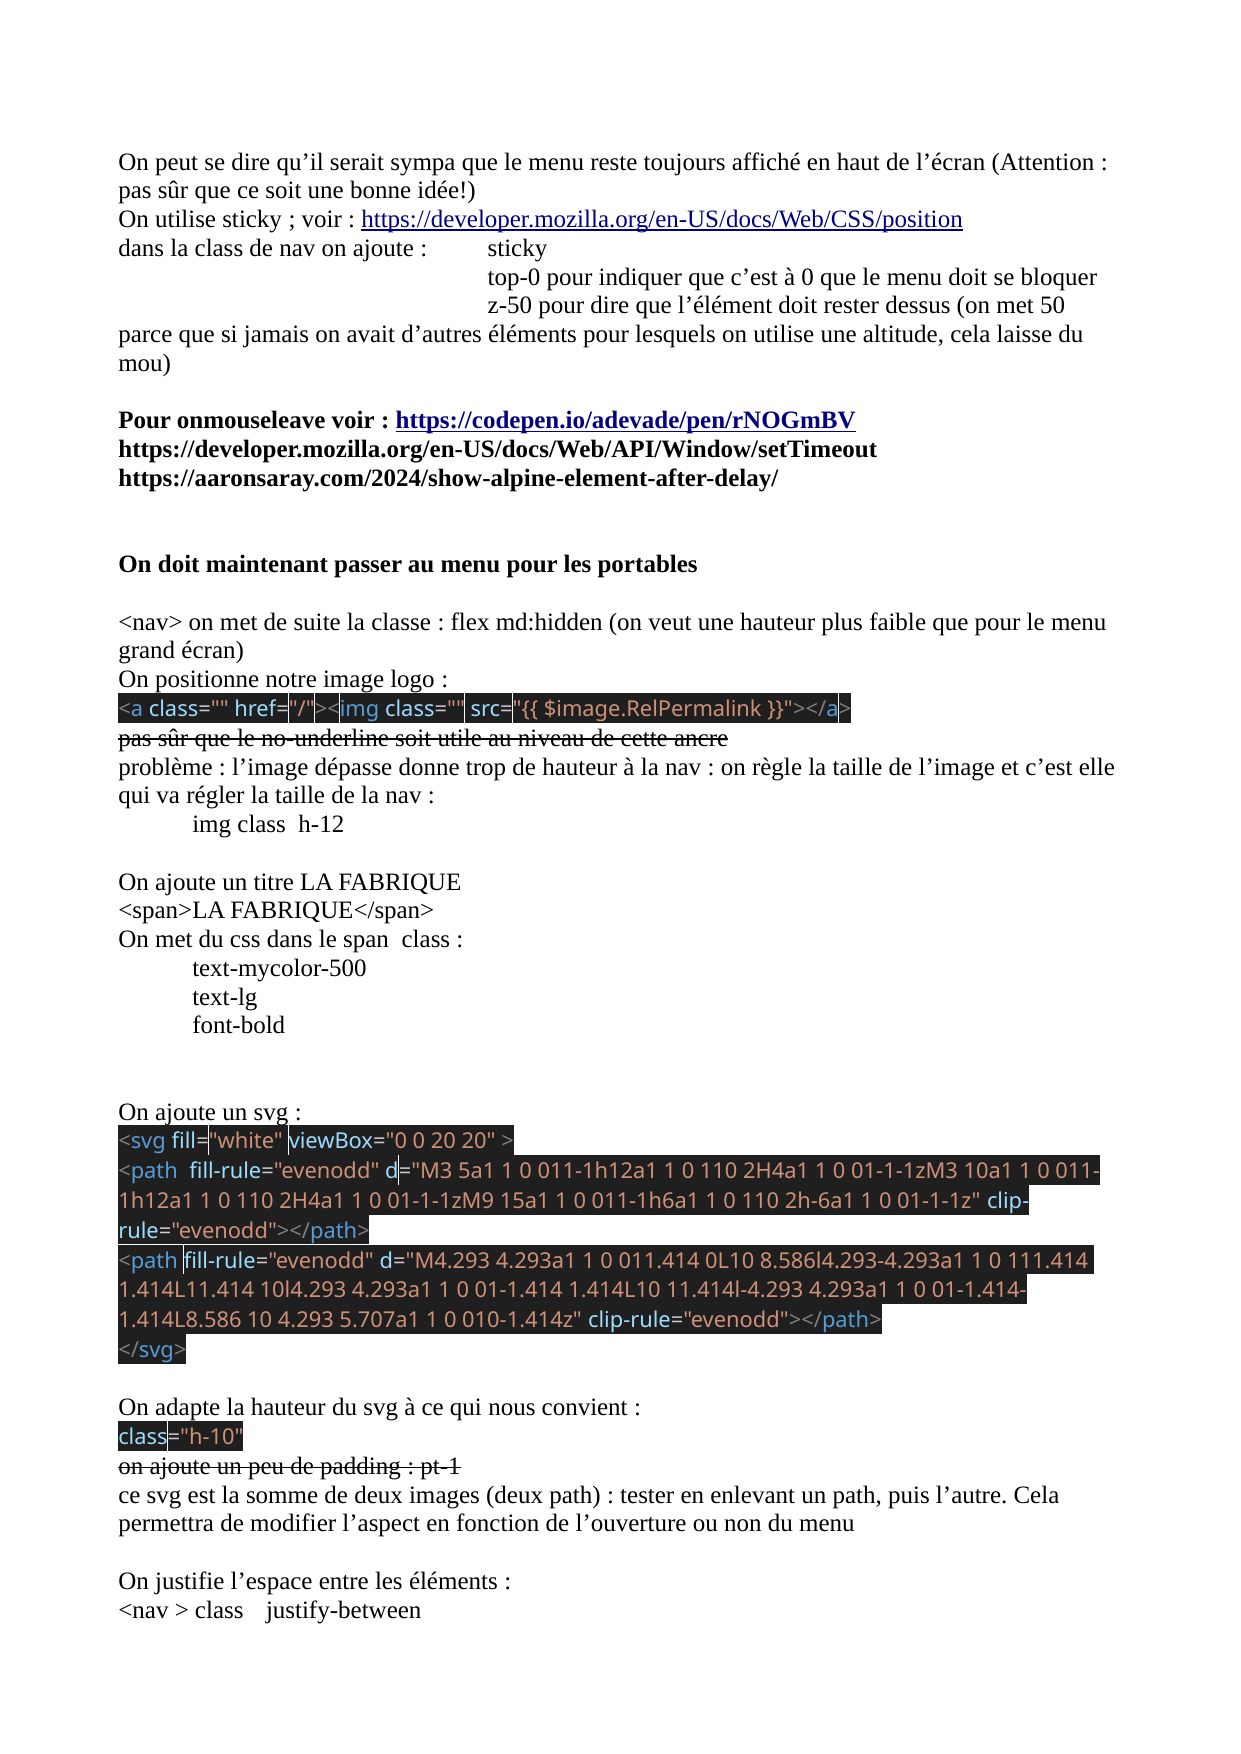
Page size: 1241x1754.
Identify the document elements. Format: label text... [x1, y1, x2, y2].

text <svg fill="white" viewBox="0 0 20 20" > [118, 1125, 1122, 1155]
text On doit maintenant passer au menu pour les portables [118, 549, 1122, 578]
text On utilise sticky ; voir : https://developer.mozilla.org/en-US/docs/Web/CSS/position [118, 204, 1122, 233]
text ce svg est la somme de deux images (deux path) : tester en enlevant un path, puis l’autre. Cela permettra de modifier l’aspect en fonction de l’ouverture ou non du menu [118, 1480, 1122, 1537]
text <nav > class justify-between [118, 1595, 1122, 1623]
text On met du css dans le span class : [118, 924, 1122, 953]
text https://developer.mozilla.org/en-US/docs/Web/API/Window/setTimeout [118, 434, 1122, 463]
text text-lg [118, 982, 1122, 1010]
text <a class="" href="/"><img class="" src="{{ $image.RelPermalink }}"></a> [118, 693, 1122, 723]
text On justifie l’espace entre les éléments : [118, 1566, 1122, 1595]
text text-mycolor-500 [118, 953, 1122, 982]
text <nav> on met de suite la classe : flex md:hidden (on veut une hauteur plus faible que pour le menu grand écran) [118, 607, 1122, 664]
text On positionne notre image logo : [118, 664, 1122, 693]
text On adapte la hauteur du svg à ce qui nous convient : [118, 1392, 1122, 1421]
text </svg> [118, 1334, 1122, 1364]
text On peut se dire qu’il serait sympa que le menu reste toujours affiché en haut de l’écran (Attention : pas sûr que ce soit une bonne idée!) [118, 147, 1122, 204]
text font-bold [118, 1010, 1122, 1039]
text On ajoute un titre LA FABRIQUE [118, 867, 1122, 895]
text <path fill-rule="evenodd" d="M3 5a1 1 0 011-1h12a1 1 0 110 2H4a1 1 0 01-1-1zM3 10a1 1 0 011-1h12a1 1 0 110 2H4a1 1 0 01-1-1zM9 15a1 1 0 011-1h6a1 1 0 110 2h-6a1 1 0 01-1-1z" clip-rule="evenodd"></path> [118, 1155, 1122, 1244]
text <path fill-rule="evenodd" d="M4.293 4.293a1 1 0 011.414 0L10 8.586l4.293-4.293a1 1 0 111.414 1.414L11.414 10l4.293 4.293a1 1 0 01-1.414 1.414L10 11.414l-4.293 4.293a1 1 0 01-1.414-1.414L8.586 10 4.293 5.707a1 1 0 010-1.414z" clip-rule="evenodd"></path> [118, 1244, 1122, 1334]
text img class h-12 [118, 809, 1122, 838]
text https://aaronsaray.com/2024/show-alpine-element-after-delay/ [118, 463, 1122, 492]
text On ajoute un svg : [118, 1097, 1122, 1125]
text dans la class de nav on ajoute : sticky [118, 233, 1122, 262]
text top-0 pour indiquer que c’est à 0 que le menu doit se bloquer [118, 262, 1122, 291]
text problème : l’image dépasse donne trop de hauteur à la nav : on règle la taille de l’image et c’est elle qui va régler la taille de la nav : [118, 752, 1122, 809]
text pas sûr que le no-underline soit utile au niveau de cette ancre [118, 723, 1122, 752]
text class="h-10" [118, 1421, 1122, 1451]
text z-50 pour dire que l’élément doit rester dessus (on met 50 parce que si jamais on avait d’autres éléments pour lesquels on utilise une altitude, cela laisse du mou) [118, 291, 1122, 377]
text on ajoute un peu de padding : pt-1 [118, 1451, 1122, 1480]
text <span>LA FABRIQUE</span> [118, 895, 1122, 924]
text Pour onmouseleave voir : https://codepen.io/adevade/pen/rNOGmBV [118, 406, 1122, 434]
